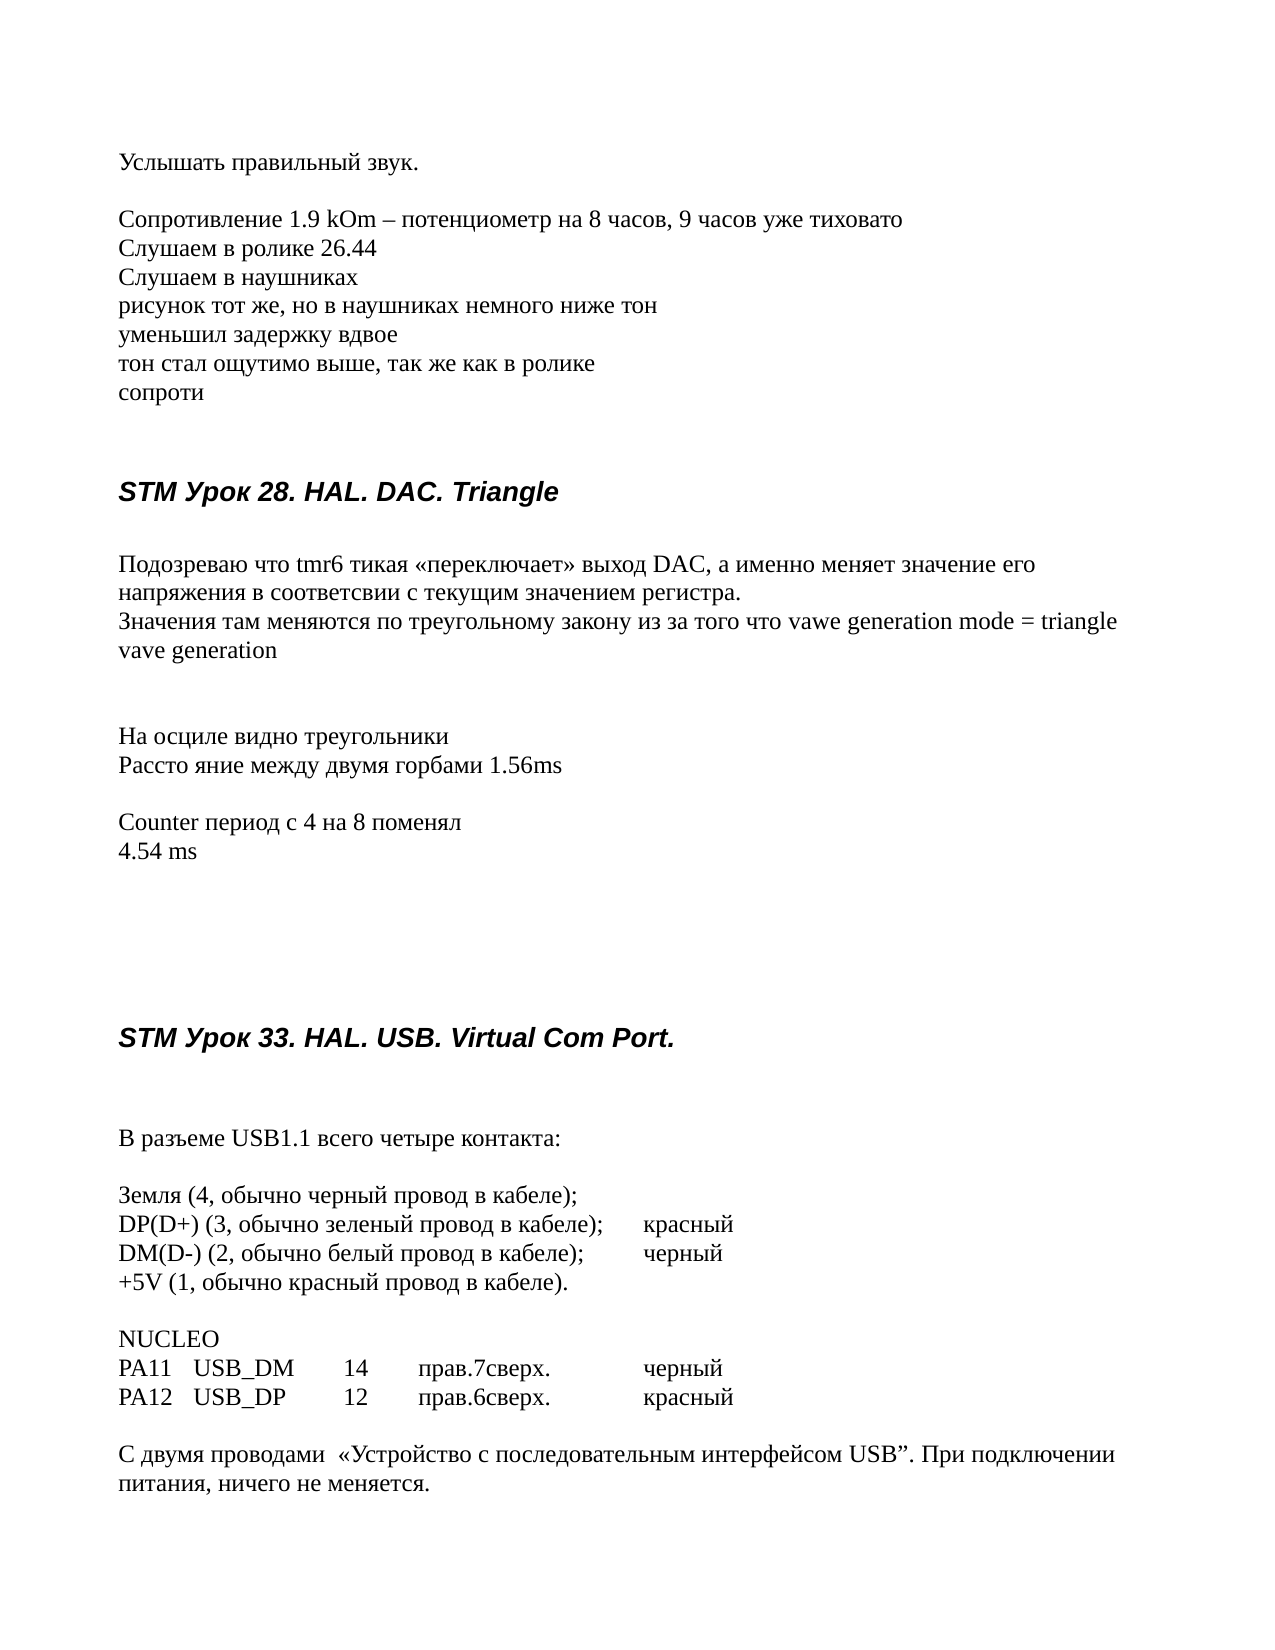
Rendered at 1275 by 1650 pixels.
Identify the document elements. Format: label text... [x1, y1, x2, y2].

text В разъеме USB1.1 всего четыре контакта: [118, 1123, 1157, 1152]
text DP(D+) (3, обычно зеленый провод в кабеле); красный [118, 1209, 1157, 1238]
text Рассто яние между двумя горбами 1.56ms [118, 750, 1157, 779]
text тон стал ощутимо выше, так же как в ролике [118, 348, 1157, 377]
text DM(D-) (2, обычно белый провод в кабеле); черный [118, 1238, 1157, 1267]
text NUCLEO [118, 1324, 1157, 1353]
subtitle STM Урок 28. HAL. DAC. Triangle [118, 476, 1157, 507]
text На осциле видно треугольники [118, 721, 1157, 750]
text С двумя проводами «Устройство с последовательным интерфейсом USB”. При подключении питания, ничего не меняется. [118, 1439, 1157, 1497]
text уменьшил задержку вдвое [118, 319, 1157, 348]
text рисунок тот же, но в наушниках немного ниже тон [118, 291, 1157, 319]
text Подозреваю что tmr6 тикая «переключает» выход DAC, а именно меняет значение его напряжения в соответсвии с текущим значением регистра. [118, 549, 1157, 606]
text Сопротивление 1.9 kOm – потенциометр на 8 часов, 9 часов уже тиховато [118, 204, 1157, 233]
text Земля (4, обычно черный провод в кабеле); [118, 1181, 1157, 1209]
text Услышать правильный звук. [118, 147, 1157, 176]
text сопроти [118, 377, 1157, 406]
text PA12 USB_DP 12 прав.6сверх. красный [118, 1382, 1157, 1411]
subtitle STM Урок 33. HAL. USB. Virtual Com Port. [118, 1021, 1157, 1053]
text +5V (1, обычно красный провод в кабеле). [118, 1267, 1157, 1296]
text Слушаем в наушниках [118, 262, 1157, 291]
text PA11 USB_DM 14 прав.7сверх. черный [118, 1353, 1157, 1382]
text 4.54 ms [118, 836, 1157, 865]
text Значения там меняются по треугольному закону из за того что vawe generation mode = triangle vave generation [118, 606, 1157, 664]
text Слушаем в ролике 26.44 [118, 233, 1157, 262]
text Counter период с 4 на 8 поменял [118, 807, 1157, 836]
